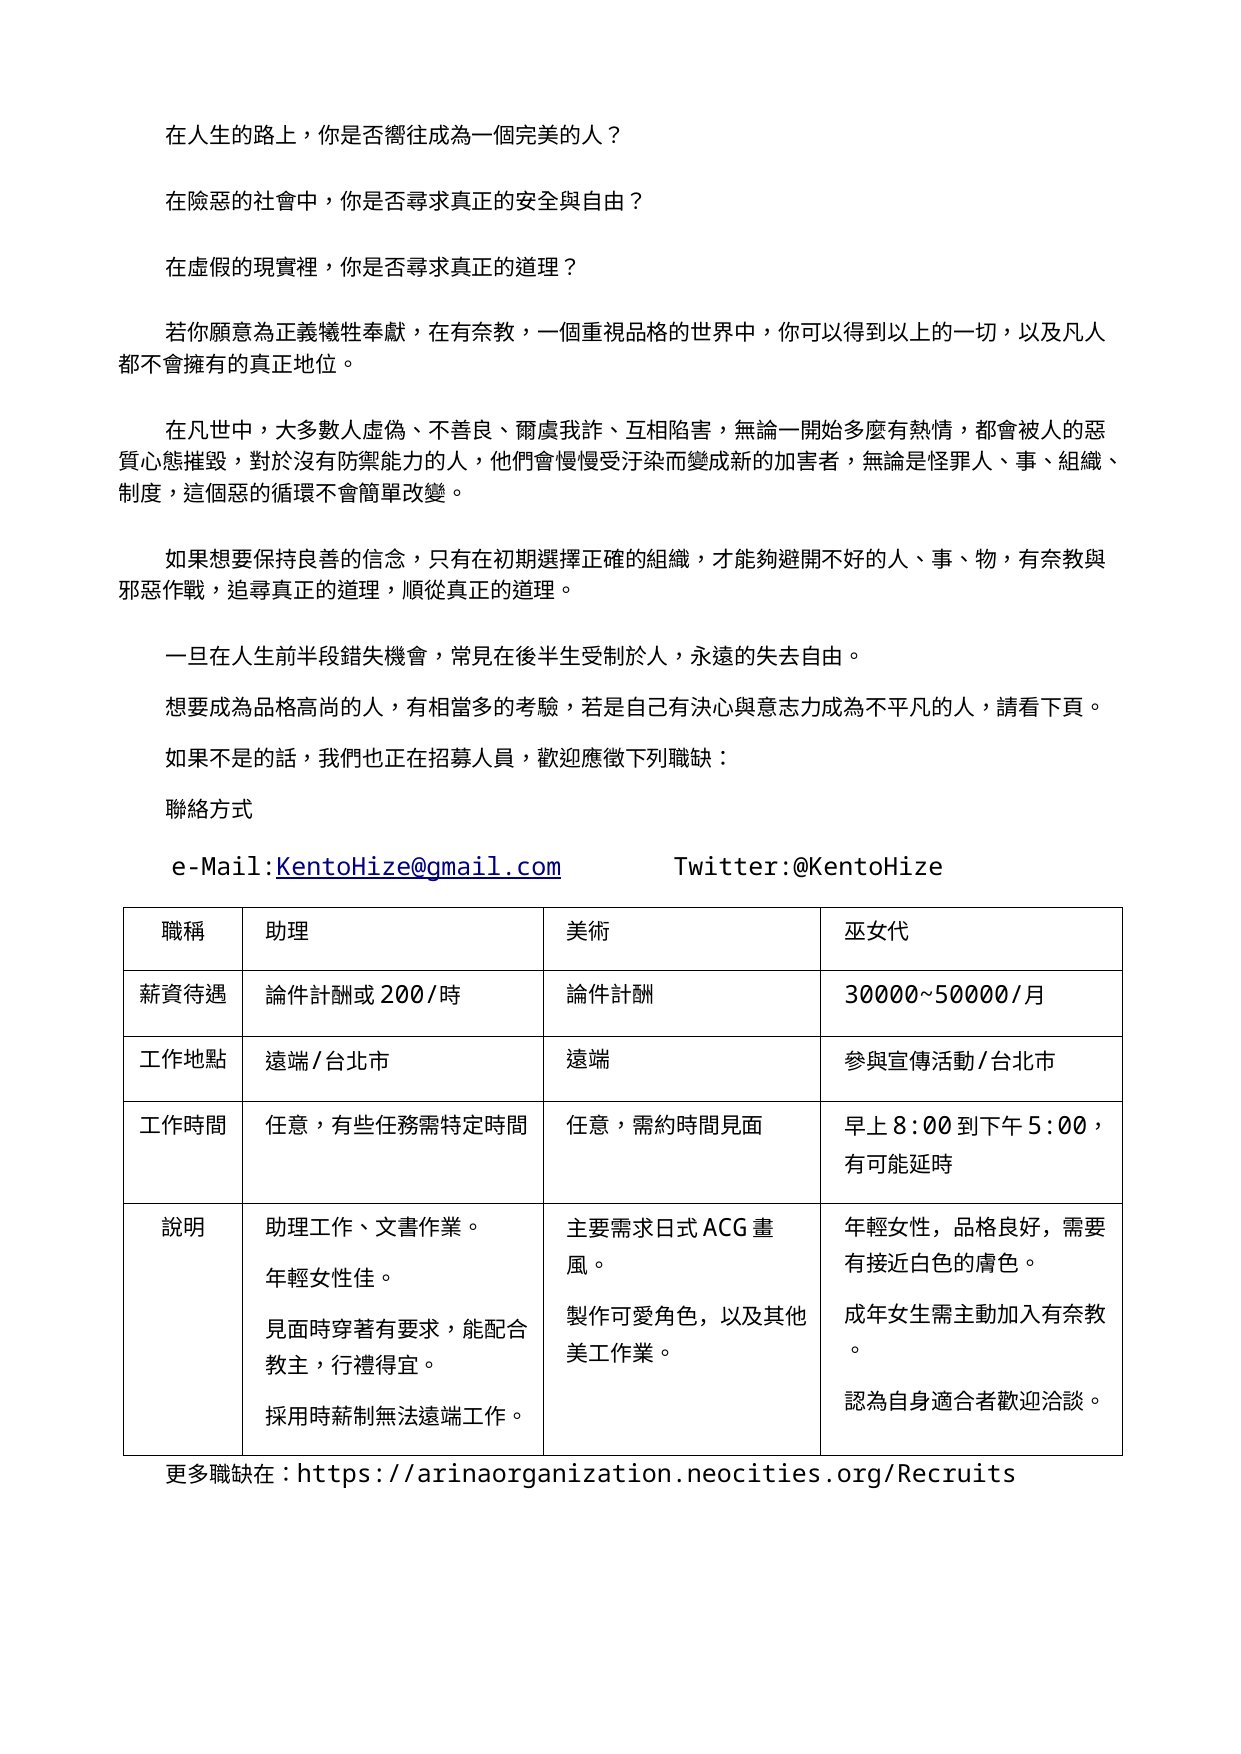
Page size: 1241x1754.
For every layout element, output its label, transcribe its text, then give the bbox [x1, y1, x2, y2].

text 想要成為品格高尚的人，有相當多的考驗，若是自己有決心與意志力成為不平凡的人，請看下頁。 [118, 690, 1122, 722]
text 在凡世中，大多數人虛偽、不善良、爾虞我詐、互相陷害，無論一開始多麼有熱情，都會被人的惡質心態摧毀，對於沒有防禦能力的人，他們會慢慢受汙染而變成新的加害者，無論是怪罪人、事、組織、制度，這個惡的循環不會簡單改變。 [118, 413, 1122, 508]
table_cell 遠端/台北市 [243, 1037, 543, 1101]
table_cell 說明 [124, 1204, 242, 1455]
text 一旦在人生前半段錯失機會，常見在後半生受制於人，永遠的失去自由。 [118, 639, 1122, 671]
text 在人生的路上，你是否嚮往成為一個完美的人？ [118, 118, 1122, 150]
table_cell 任意，需約時間見面 [544, 1102, 820, 1203]
text 更多職缺在：https://arinaorganization.neocities.org/Recruits [118, 1456, 1122, 1490]
table_cell 薪資待遇 [124, 971, 242, 1036]
table_cell 工作地點 [124, 1037, 242, 1101]
text 如果想要保持良善的信念，只有在初期選擇正確的組織，才能夠避開不好的人、事、物，有奈教與邪惡作戰，追尋真正的道理，順從真正的道理。 [118, 542, 1122, 605]
table_header 職稱 [124, 908, 242, 970]
table_cell 論件計酬 [544, 971, 820, 1036]
table_header 助理 [243, 908, 543, 970]
table_cell 參與宣傳活動/台北市 [821, 1037, 1122, 1101]
table_cell 任意，有些任務需特定時間 [243, 1102, 543, 1203]
table_cell 助理工作、文書作業。 年輕女性佳。 見面時穿著有要求，能配合教主，行禮得宜。 採用時薪制無法遠端工作。 [243, 1204, 543, 1455]
table_header 巫女代 [821, 908, 1122, 970]
table_cell 30000~50000/月 [821, 971, 1122, 1036]
table_cell 早上8:00到下午5:00，有可能延時 [821, 1102, 1122, 1203]
table_header 美術 [544, 908, 820, 970]
table_header Twitter:@KentoHize [620, 843, 1122, 907]
table_cell 遠端 [544, 1037, 820, 1101]
table_cell 工作時間 [124, 1102, 242, 1203]
table_cell 論件計酬或200/時 [243, 971, 543, 1036]
text 聯絡方式 [118, 792, 1122, 824]
table_header e-Mail:KentoHize@gmail.com [118, 843, 620, 907]
table_cell 主要需求日式ACG畫風。 製作可愛角色，以及其他美工作業。 [544, 1204, 820, 1455]
text 如果不是的話，我們也正在招募人員，歡迎應徵下列職缺： [118, 741, 1122, 773]
text 在險惡的社會中，你是否尋求真正的安全與自由？ [118, 184, 1122, 216]
text 在虛假的現實裡，你是否尋求真正的道理？ [118, 249, 1122, 281]
table_cell 年輕女性，品格良好，需要有接近白色的膚色。 成年女生需主動加入有奈教 。 認為自身適合者歡迎洽談。 [821, 1204, 1122, 1455]
text 若你願意為正義犧牲奉獻，在有奈教，一個重視品格的世界中，你可以得到以上的一切，以及凡人都不會擁有的真正地位。 [118, 315, 1122, 379]
